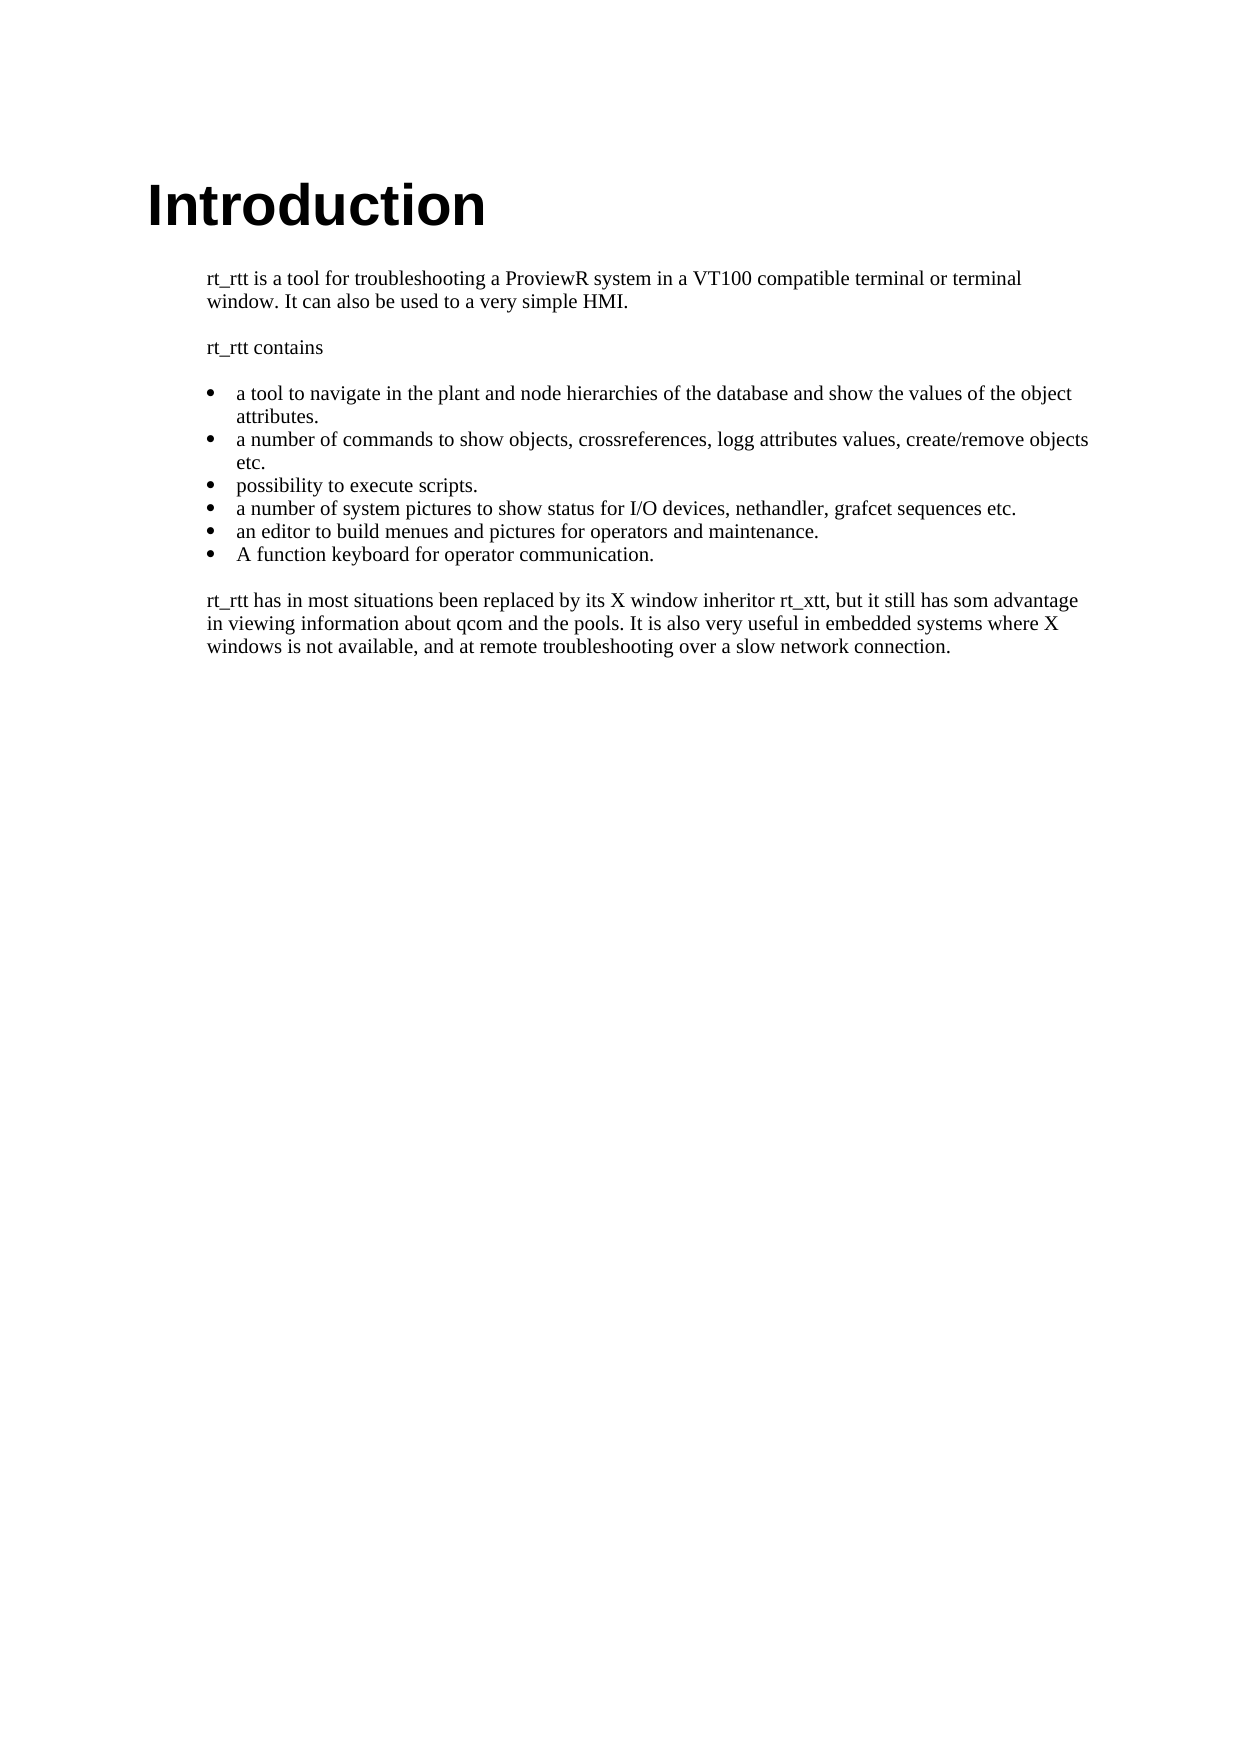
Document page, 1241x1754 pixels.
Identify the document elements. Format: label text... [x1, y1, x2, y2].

list a number of system pictures to show status for I/O devices, nethandler, grafcet sequences etc. [207, 497, 1092, 520]
text rt_rtt is a tool for troubleshooting a ProviewR system in a VT100 compatible terminal or terminal window. It can also be used to a very simple HMI. [207, 267, 1092, 313]
list an editor to build menues and pictures for operators and maintenance. [207, 520, 1092, 543]
list a number of commands to show objects, crossreferences, logg attributes values, create/remove objects etc. [207, 428, 1092, 474]
text rt_rtt has in most situations been replaced by its X window inheritor rt_xtt, but it still has som advantage in viewing information about qcom and the pools. It is also very useful in embedded systems where X windows is not available, and at remote troubleshooting over a slow network connection. [207, 589, 1092, 658]
list A function keyboard for operator communication. [207, 543, 1092, 566]
subtitle Introduction [148, 173, 1092, 238]
text rt_rtt contains [207, 336, 1092, 359]
list a tool to navigate in the plant and node hierarchies of the database and show the values of the object attributes. [207, 382, 1092, 428]
list possibility to execute scripts. [207, 474, 1092, 497]
